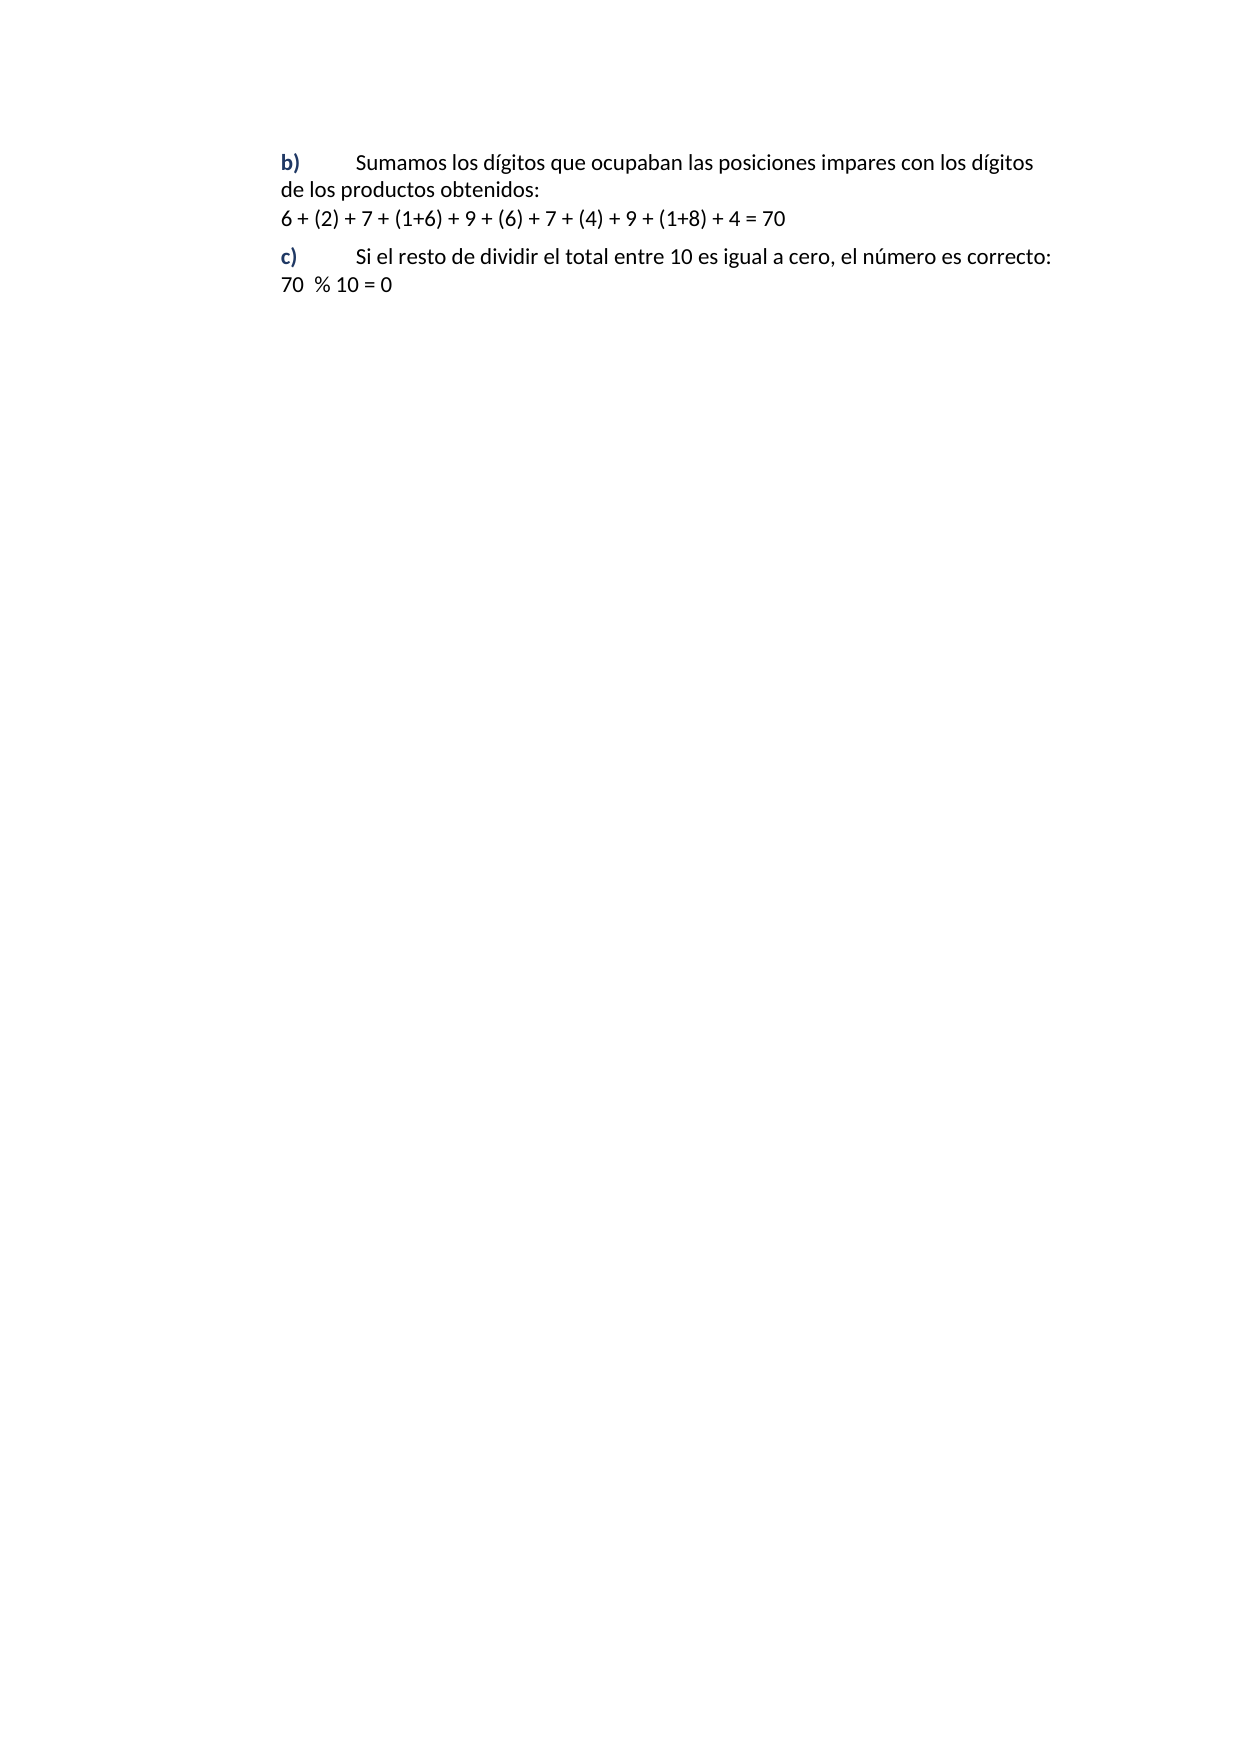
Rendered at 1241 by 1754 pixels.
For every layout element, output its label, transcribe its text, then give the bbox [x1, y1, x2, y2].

list Sumamos los dígitos que ocupaban las posiciones impares con los dígitos de los productos obtenidos: 6 + (2) + 7 + (1+6) + 9 + (6) + 7 + (4) + 9 + (1+8) + 4 = 70 [281, 148, 1063, 232]
list Si el resto de dividir el total entre 10 es igual a cero, el número es correcto: 70 % 10 = 0 [281, 242, 1063, 298]
